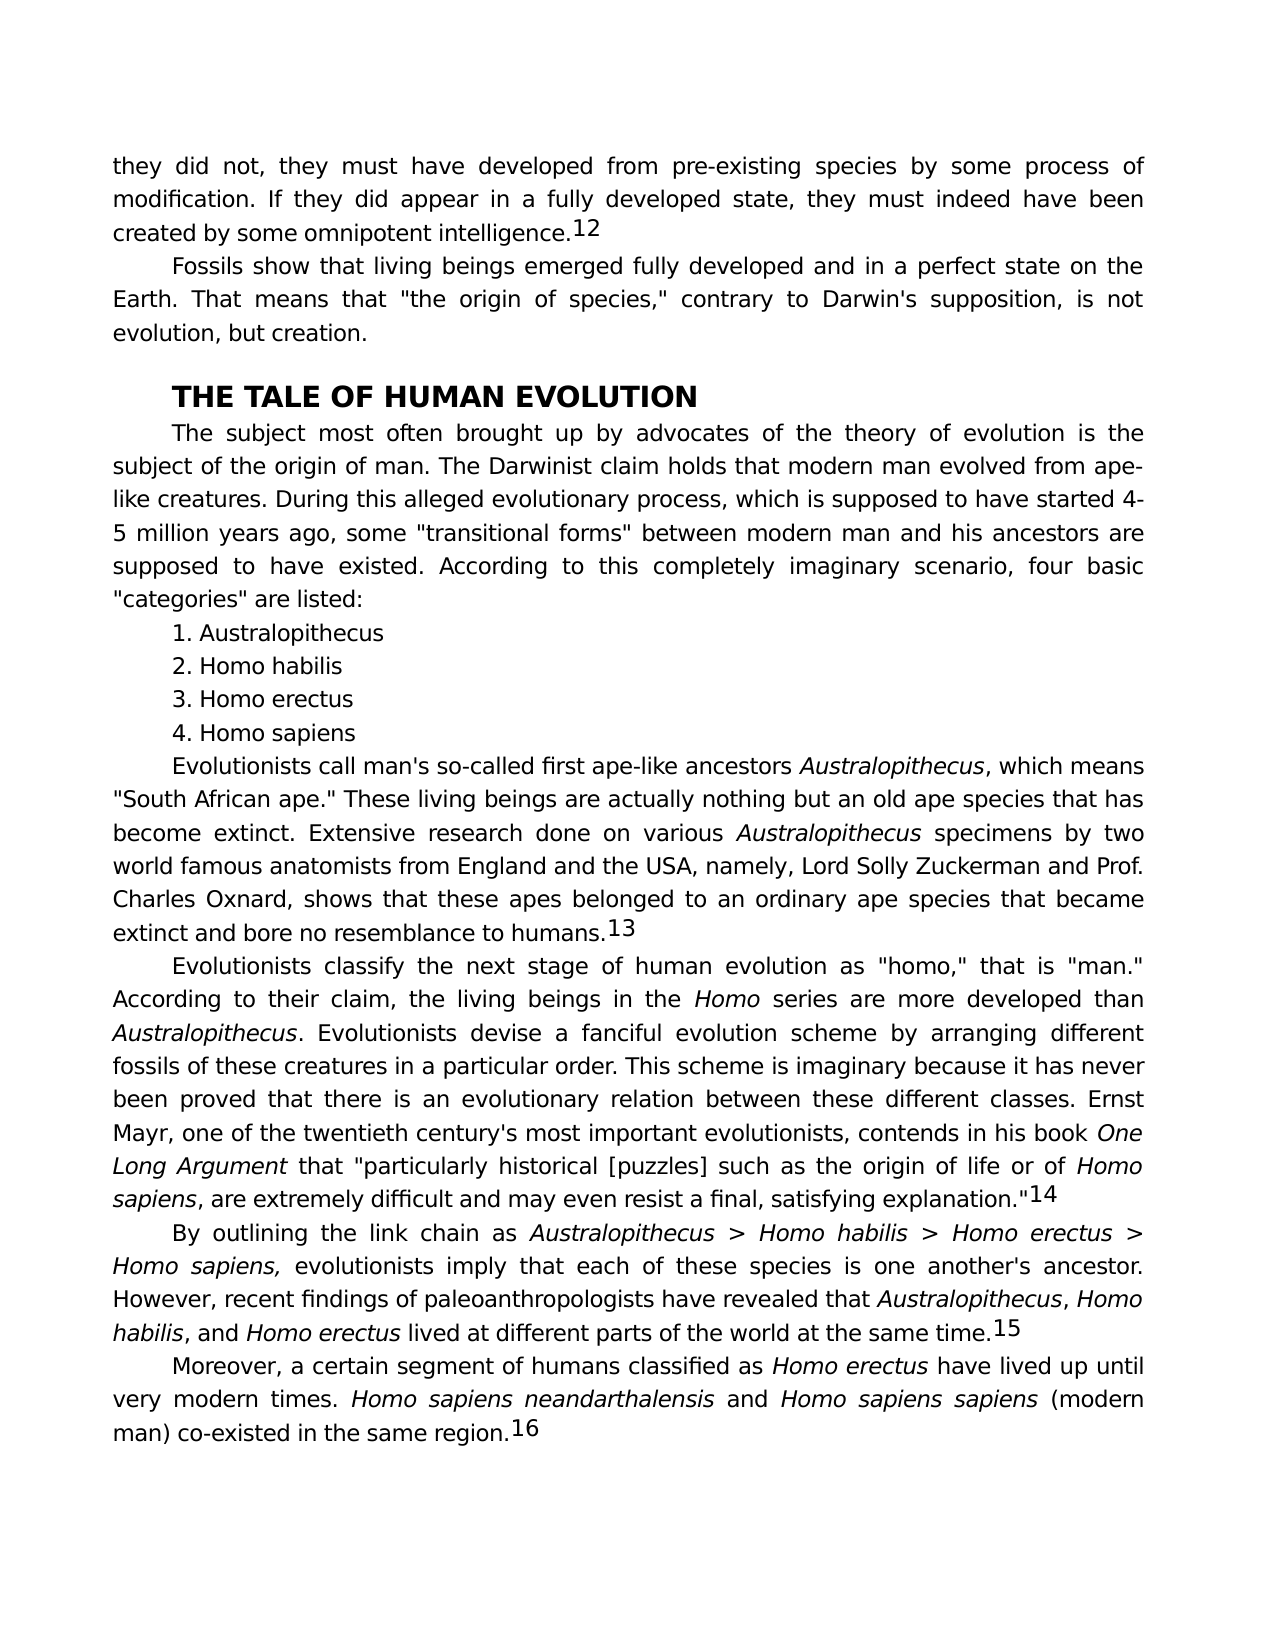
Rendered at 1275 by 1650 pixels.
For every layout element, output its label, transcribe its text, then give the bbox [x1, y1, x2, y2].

text Fossils show that living beings emerged fully developed and in a perfect state on the Earth. That means that "the origin of species," contrary to Darwin's supposition, is not evolution, but creation. [112, 248, 1145, 348]
text they did not, they must have developed from pre-existing species by some process of modification. If they did appear in a fully developed state, they must indeed have been created by some omnipotent intelligence.12 [112, 148, 1145, 248]
text 1. Australopithecus [112, 614, 1145, 648]
text 3. Homo erectus [112, 681, 1145, 714]
text Evolutionists classify the next stage of human evolution as "homo," that is "man." According to their claim, the living beings in the Homo series are more developed than Australopithecus. Evolutionists devise a fanciful evolution scheme by arranging different fossils of these creatures in a particular order. This scheme is imaginary because it has never been proved that there is an evolutionary relation between these different classes. Ernst Mayr, one of the twentieth century's most important evolutionists, contends in his book One Long Argument that "particularly historical [puzzles] such as the origin of life or of Homo sapiens, are extremely difficult and may even resist a final, satisfying explanation."14 [112, 948, 1145, 1214]
text Evolutionists call man's so-called first ape-like ancestors Australopithecus, which means "South African ape." These living beings are actually nothing but an old ape species that has become extinct. Extensive research done on various Australopithecus specimens by two world famous anatomists from England and the USA, namely, Lord Solly Zuckerman and Prof. Charles Oxnard, shows that these apes belonged to an ordinary ape species that became extinct and bore no resemblance to humans.13 [112, 748, 1145, 948]
text 4. Homo sapiens [112, 714, 1145, 748]
subtitle THE TALE OF HUMAN EVOLUTION [112, 381, 1145, 414]
text The subject most often brought up by advocates of the theory of evolution is the subject of the origin of man. The Darwinist claim holds that modern man evolved from ape-like creatures. During this alleged evolutionary process, which is supposed to have started 4-5 million years ago, some "transitional forms" between modern man and his ancestors are supposed to have existed. According to this completely imaginary scenario, four basic "categories" are listed: [112, 414, 1145, 614]
text By outlining the link chain as Australopithecus > Homo habilis > Homo erectus > Homo sapiens, evolutionists imply that each of these species is one another's ancestor. However, recent findings of paleoanthropologists have revealed that Australopithecus, Homo habilis, and Homo erectus lived at different parts of the world at the same time.15 [112, 1214, 1145, 1348]
text 2. Homo habilis [112, 648, 1145, 681]
text Moreover, a certain segment of humans classified as Homo erectus have lived up until very modern times. Homo sapiens neandarthalensis and Homo sapiens sapiens (modern man) co-existed in the same region.16 [112, 1348, 1145, 1448]
